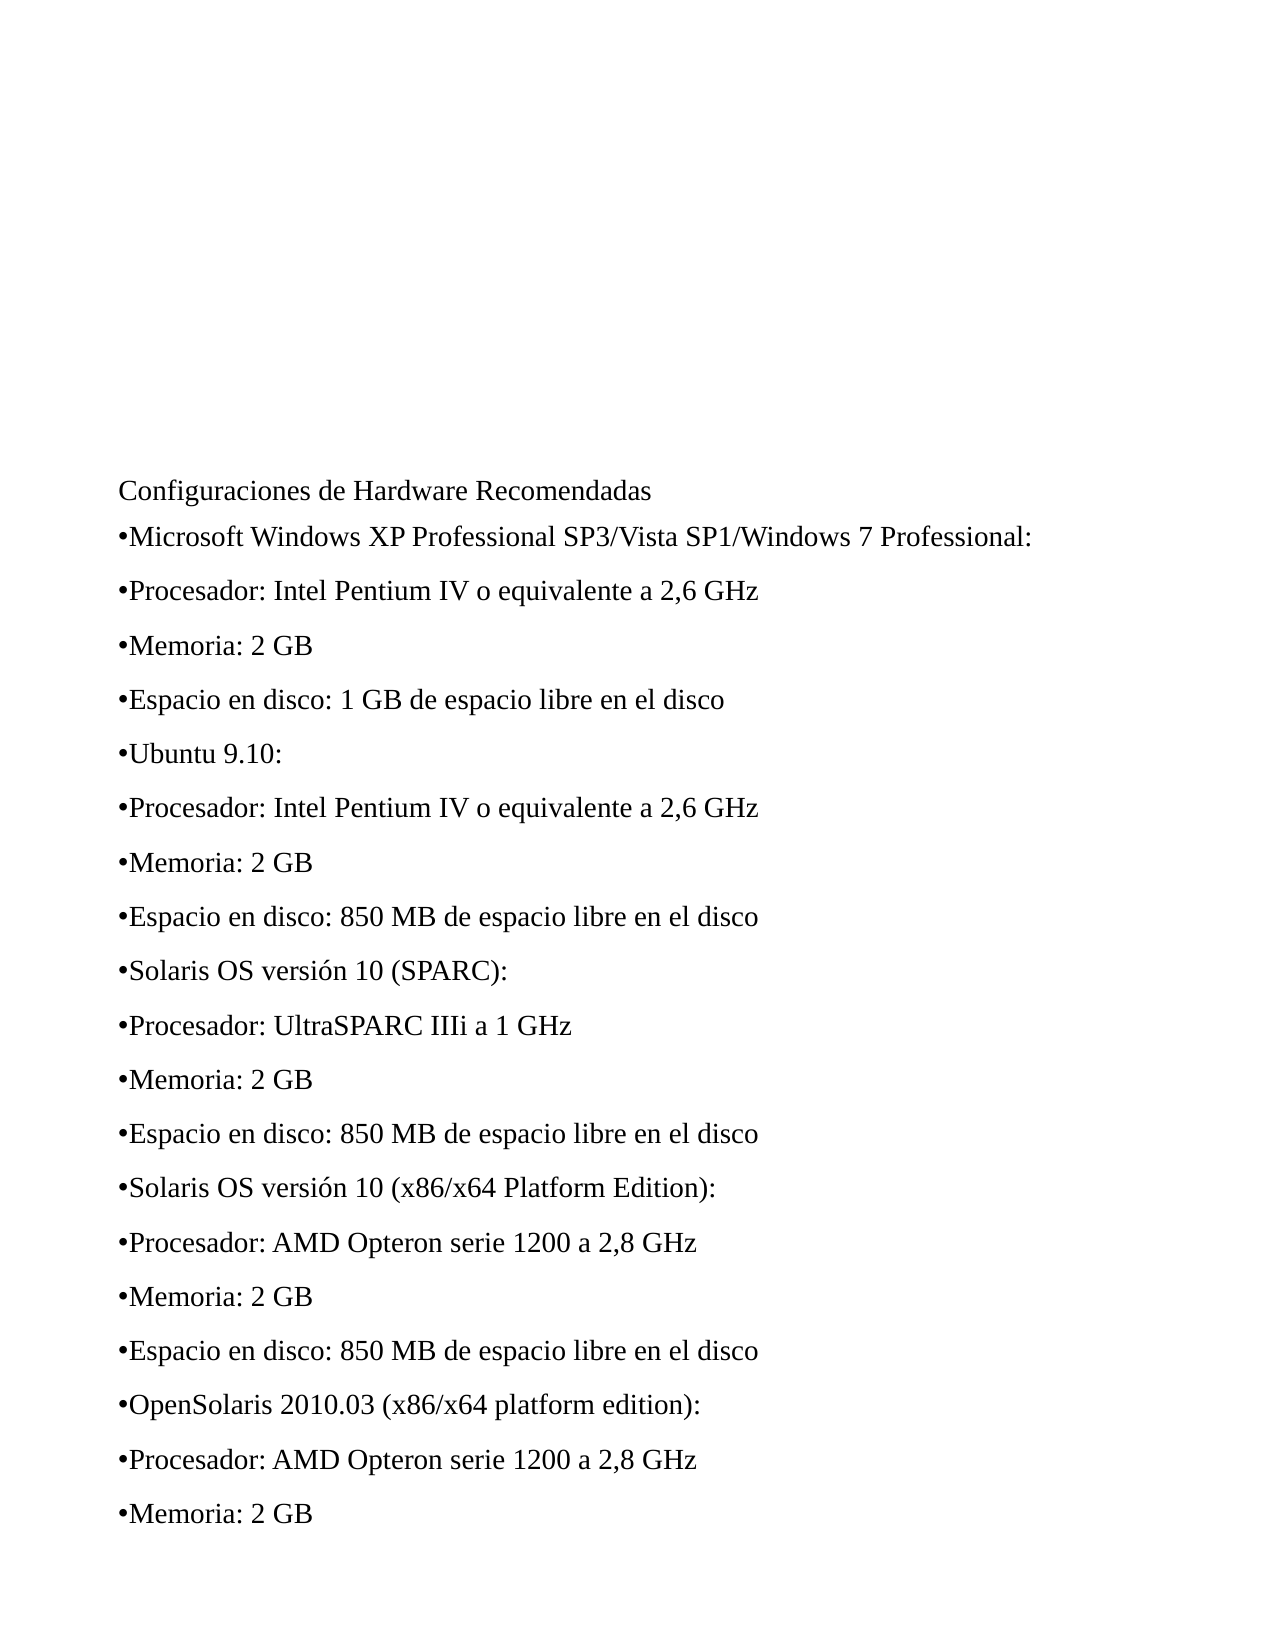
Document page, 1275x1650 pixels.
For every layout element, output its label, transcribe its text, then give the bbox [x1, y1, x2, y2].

list Memoria: 2 GB [118, 1496, 1157, 1530]
list Procesador: AMD Opteron serie 1200 a 2,8 GHz [118, 1442, 1157, 1475]
list Solaris OS versión 10 (SPARC): [118, 953, 1157, 987]
list Ubuntu 9.10: [118, 736, 1157, 770]
list Espacio en disco: 850 MB de espacio libre en el disco [118, 1116, 1157, 1150]
list Espacio en disco: 850 MB de espacio libre en el disco [118, 899, 1157, 933]
list Microsoft Windows XP Professional SP3/Vista SP1/Windows 7 Professional: [118, 519, 1157, 553]
list Memoria: 2 GB [118, 1279, 1157, 1313]
subtitle Configuraciones de Hardware Recomendadas [118, 473, 1157, 507]
list Solaris OS versión 10 (x86/x64 Platform Edition): [118, 1170, 1157, 1204]
list Espacio en disco: 1 GB de espacio libre en el disco [118, 682, 1157, 716]
list Procesador: Intel Pentium IV o equivalente a 2,6 GHz [118, 791, 1157, 824]
list OpenSolaris 2010.03 (x86/x64 platform edition): [118, 1387, 1157, 1421]
list Memoria: 2 GB [118, 1062, 1157, 1096]
list Memoria: 2 GB [118, 628, 1157, 661]
list Espacio en disco: 850 MB de espacio libre en el disco [118, 1333, 1157, 1367]
list Memoria: 2 GB [118, 845, 1157, 878]
list Procesador: AMD Opteron serie 1200 a 2,8 GHz [118, 1225, 1157, 1258]
list Procesador: Intel Pentium IV o equivalente a 2,6 GHz [118, 573, 1157, 607]
list Procesador: UltraSPARC IIIi a 1 GHz [118, 1008, 1157, 1041]
